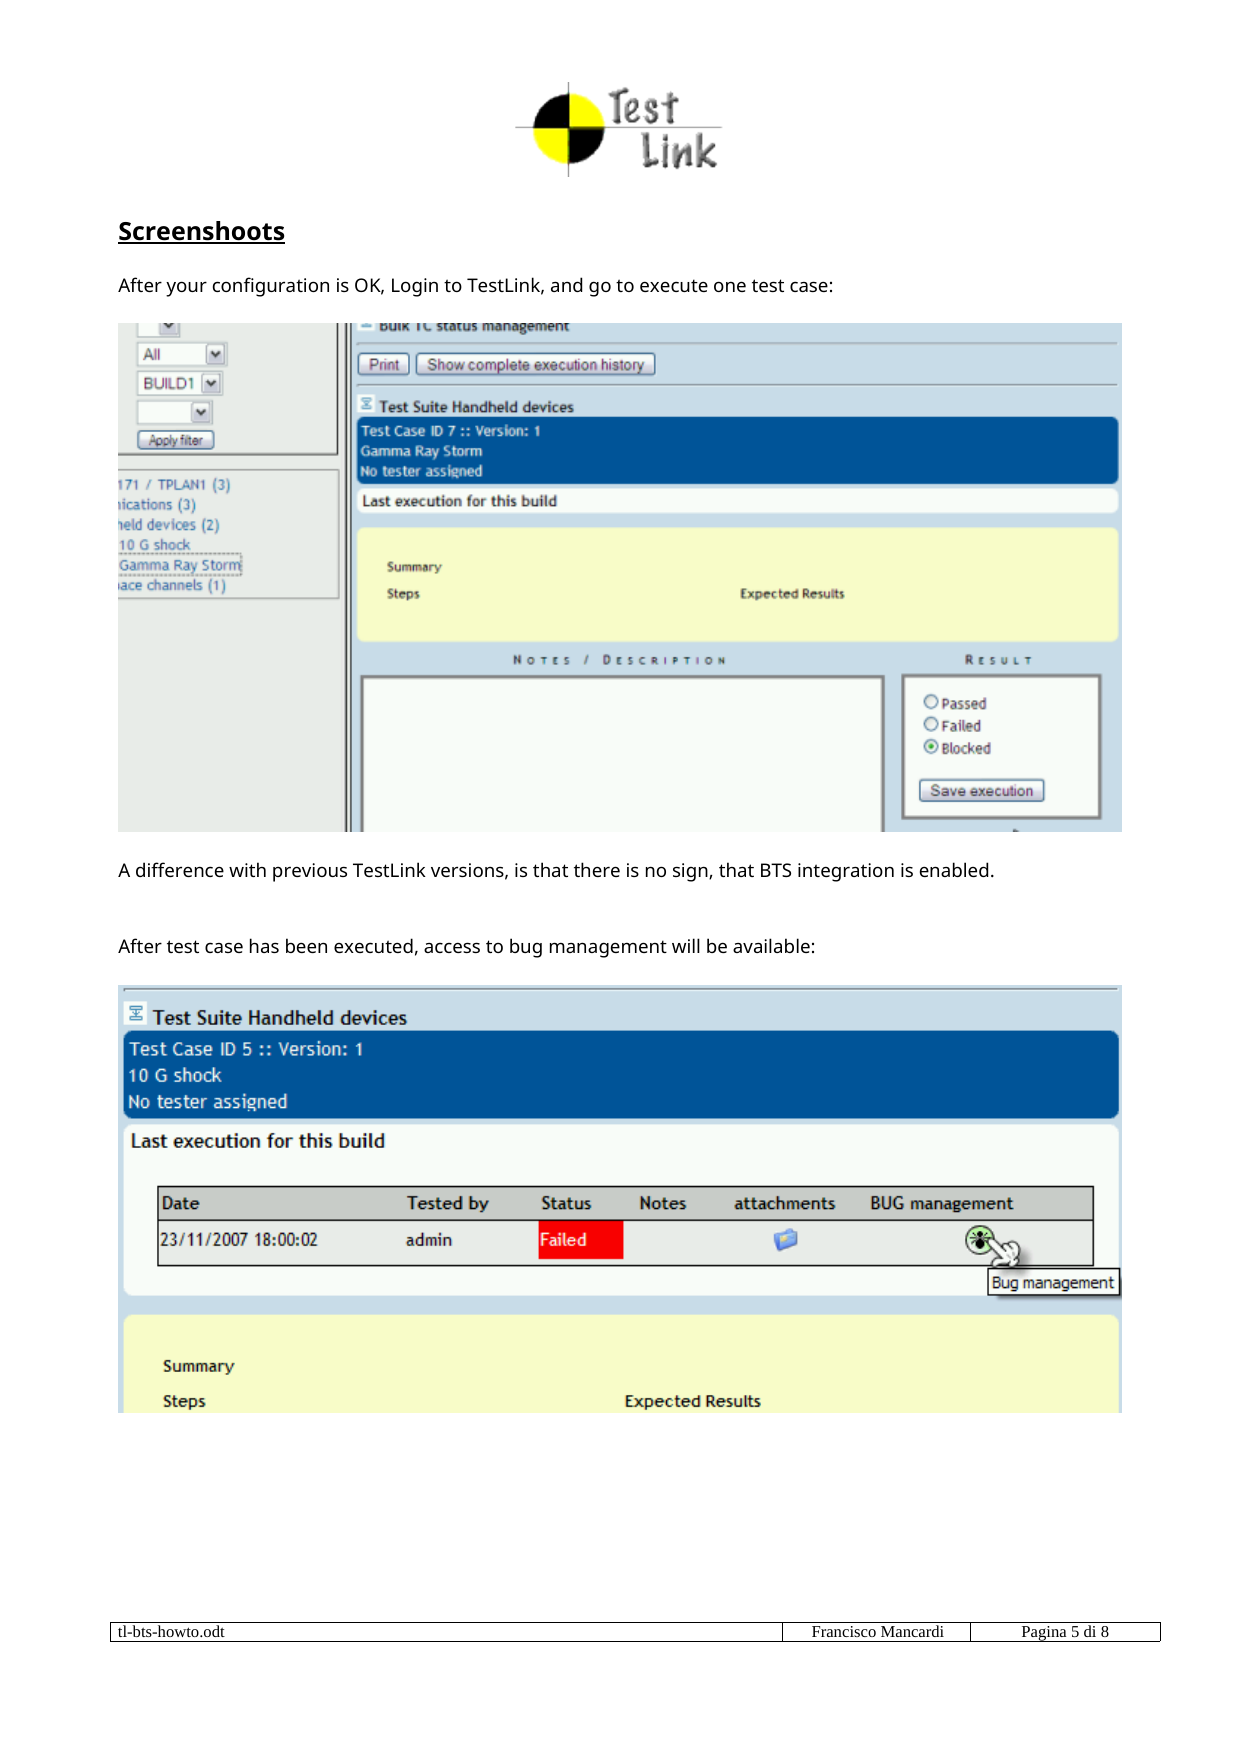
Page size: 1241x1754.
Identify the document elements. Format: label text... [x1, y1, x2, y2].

picture [515, 82, 725, 177]
text A difference with previous TestLink versions, is that there is no sign, that BTS integration is enabled. [118, 857, 1122, 883]
picture [118, 323, 1122, 832]
text After your configuration is OK, Login to TestLink, and go to execute one test case: [118, 273, 1122, 298]
picture [118, 985, 1122, 1413]
text After test case has been executed, access to bug management will be available: [118, 934, 1122, 959]
subtitle Screenshoots [118, 213, 1122, 247]
